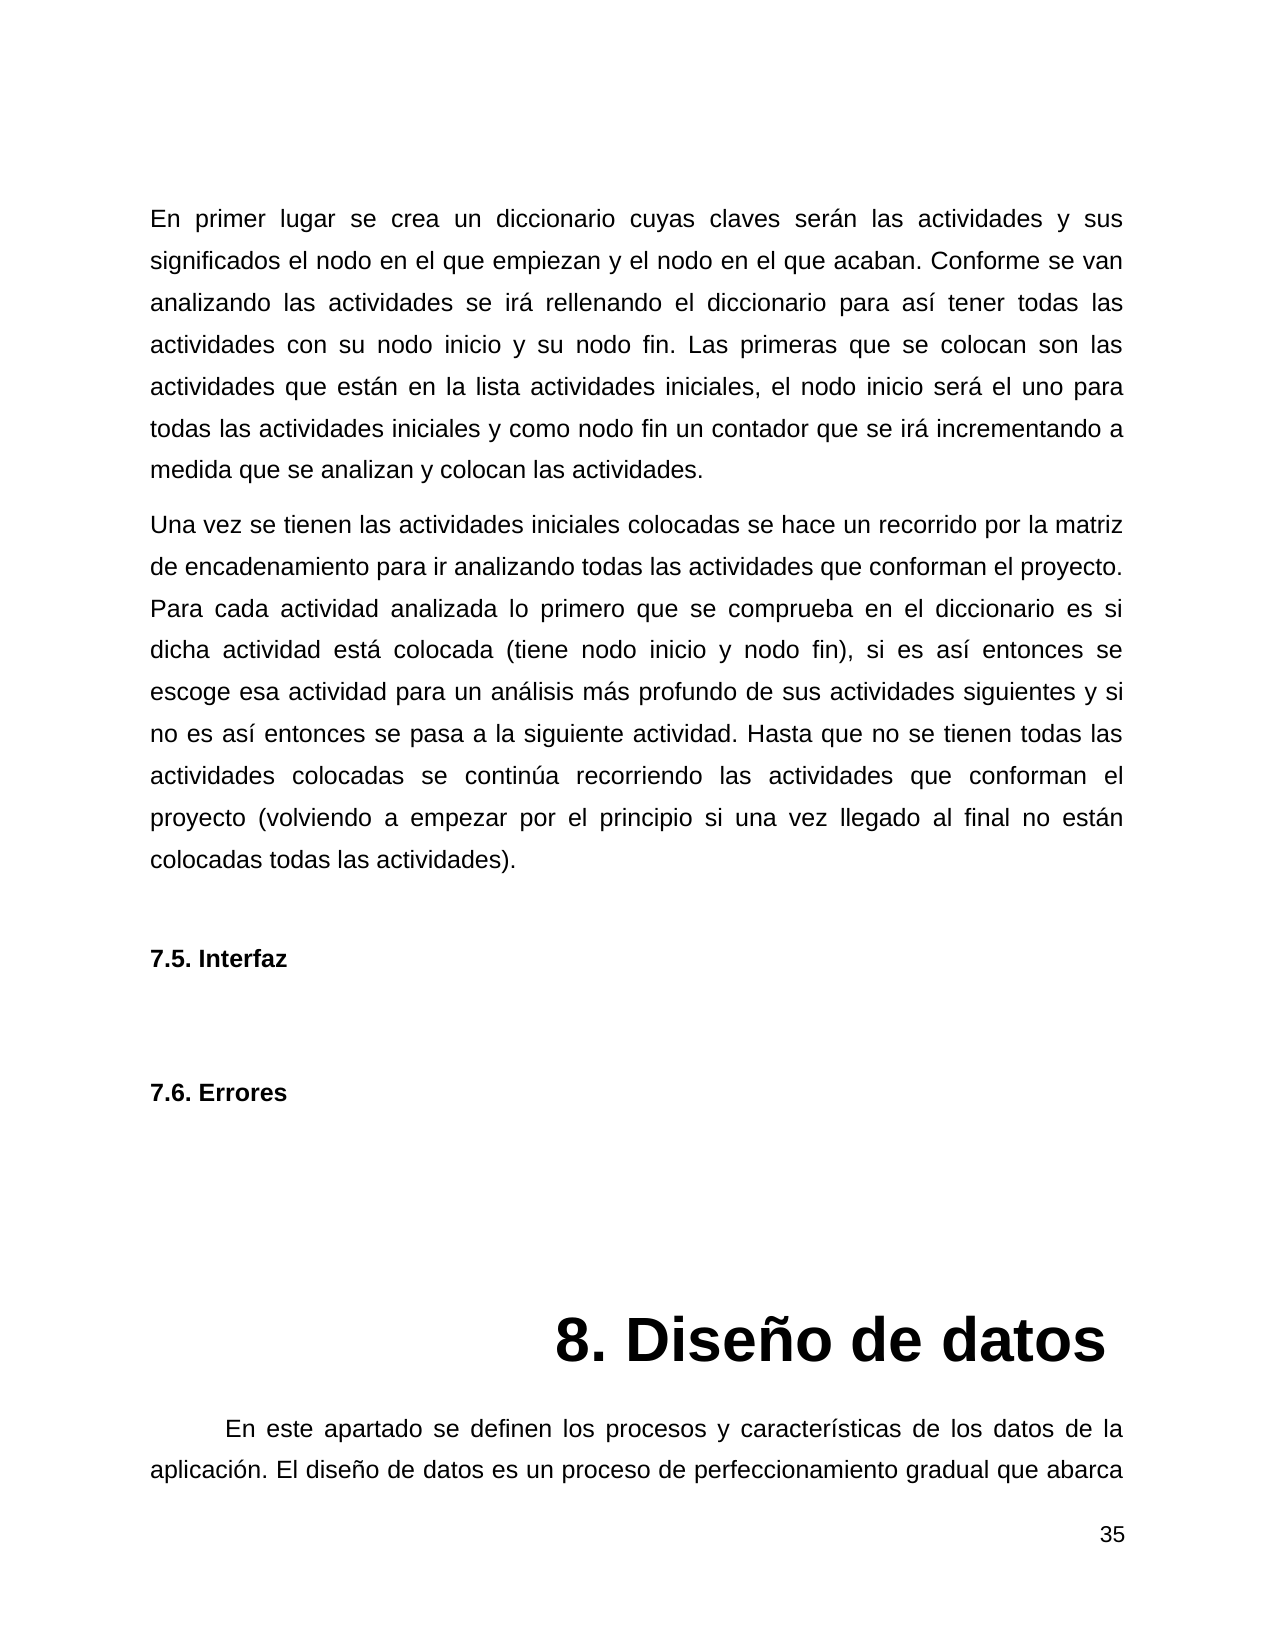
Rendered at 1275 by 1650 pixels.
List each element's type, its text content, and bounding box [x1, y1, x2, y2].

text Una vez se tienen las actividades iniciales colocadas se hace un recorrido por la matriz de encadenamiento para ir analizando todas las actividades que conforman el proyecto. Para cada actividad analizada lo primero que se comprueba en el diccionario es si dicha actividad está colocada (tiene nodo inicio y nodo fin), si es así entonces se escoge esa actividad para un análisis más profundo de sus actividades siguientes y si no es así entonces se pasa a la siguiente actividad. Hasta que no se tienen todas las actividades colocadas se continúa recorriendo las actividades que conforman el proyecto (volviendo a empezar por el principio si una vez llegado al final no están colocadas todas las actividades). [150, 511, 1125, 874]
text En este apartado se definen los procesos y características de los datos de la aplicación. El diseño de datos es un proceso de perfeccionamiento gradual que abarca [150, 1414, 1125, 1484]
text 8. Diseño de datos [150, 1305, 1125, 1375]
text 7.6. Errores [150, 1078, 1125, 1106]
text 7.5. Interfaz [150, 945, 1125, 973]
text En primer lugar se crea un diccionario cuyas claves serán las actividades y sus significados el nodo en el que empiezan y el nodo en el que acaban. Conforme se van analizando las actividades se irá rellenando el diccionario para así tener todas las actividades con su nodo inicio y su nodo fin. Las primeras que se colocan son las actividades que están en la lista actividades iniciales, el nodo inicio será el uno para todas las actividades iniciales y como nodo fin un contador que se irá incrementando a medida que se analizan y colocan las actividades. [150, 205, 1125, 484]
